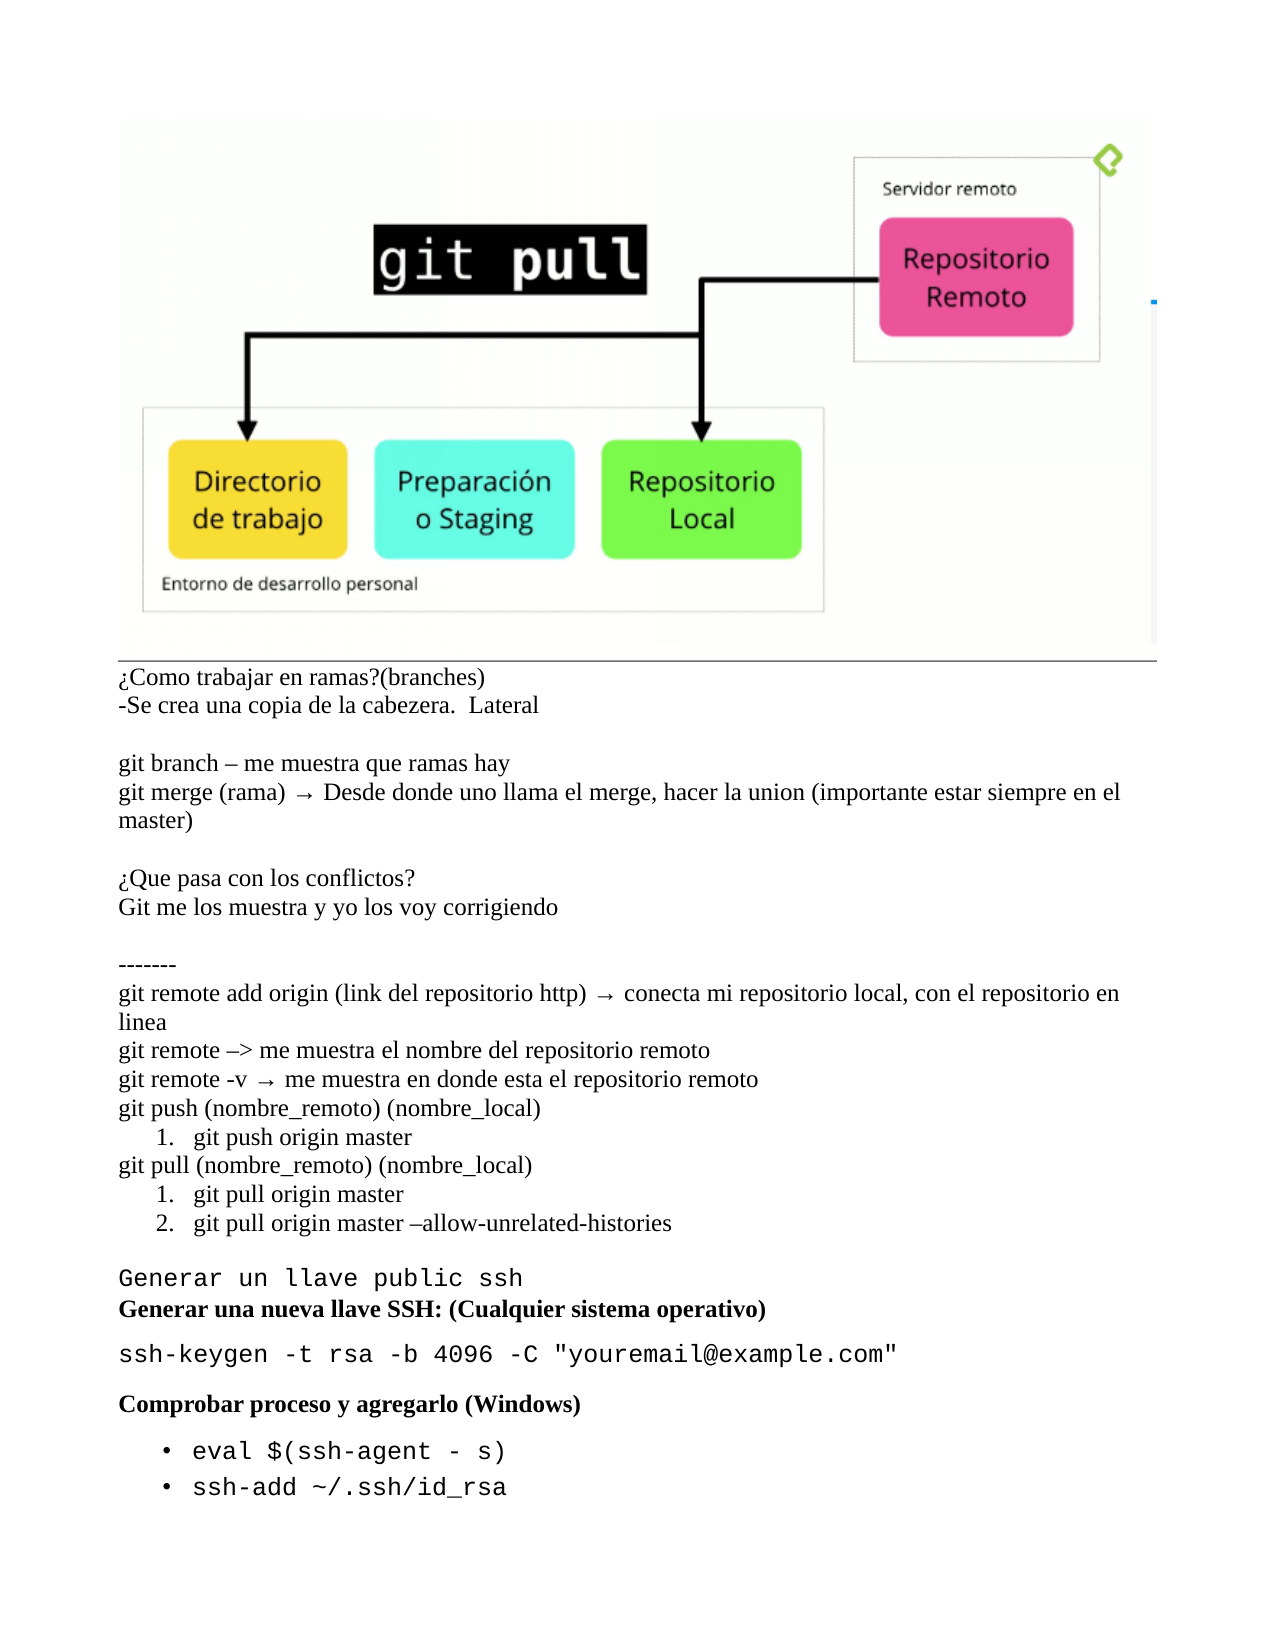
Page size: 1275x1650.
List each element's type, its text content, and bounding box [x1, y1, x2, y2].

text git remote add origin (link del repositorio http) → conecta mi repositorio local, con el repositorio en linea [118, 978, 1157, 1036]
text git branch – me muestra que ramas hay [118, 748, 1157, 777]
text ssh-keygen -t rsa -b 4096 -C "youremail@example.com" [118, 1342, 1157, 1370]
text Comprobar proceso y agregarlo (Windows) [118, 1389, 1157, 1417]
text git push (nombre_remoto) (nombre_local) [118, 1093, 1157, 1122]
list git pull origin master –allow-unrelated-histories [156, 1208, 1157, 1237]
list eval $(ssh-agent - s) [162, 1436, 1157, 1467]
text git pull (nombre_remoto) (nombre_local) [118, 1151, 1157, 1179]
list git pull origin master [156, 1179, 1157, 1208]
text ¿Que pasa con los conflictos? [118, 863, 1157, 892]
picture [118, 118, 1157, 662]
text Git me los muestra y yo los voy corrigiendo [118, 892, 1157, 921]
text git remote -v → me muestra en donde esta el repositorio remoto [118, 1064, 1157, 1093]
list git push origin master [156, 1122, 1157, 1151]
text Generar un llave public ssh [118, 1266, 1157, 1294]
text git merge (rama) → Desde donde uno llama el merge, hacer la union (importante estar siempre en el master) [118, 777, 1157, 834]
text ¿Como trabajar en ramas?(branches) [118, 662, 1157, 691]
text Generar una nueva llave SSH: (Cualquier sistema operativo) [118, 1294, 1157, 1323]
text ------- [118, 949, 1157, 978]
text git remote –> me muestra el nombre del repositorio remoto [118, 1036, 1157, 1064]
text -Se crea una copia de la cabezera. Lateral [118, 691, 1157, 719]
list ssh-add ~/.ssh/id_rsa [162, 1472, 1157, 1502]
